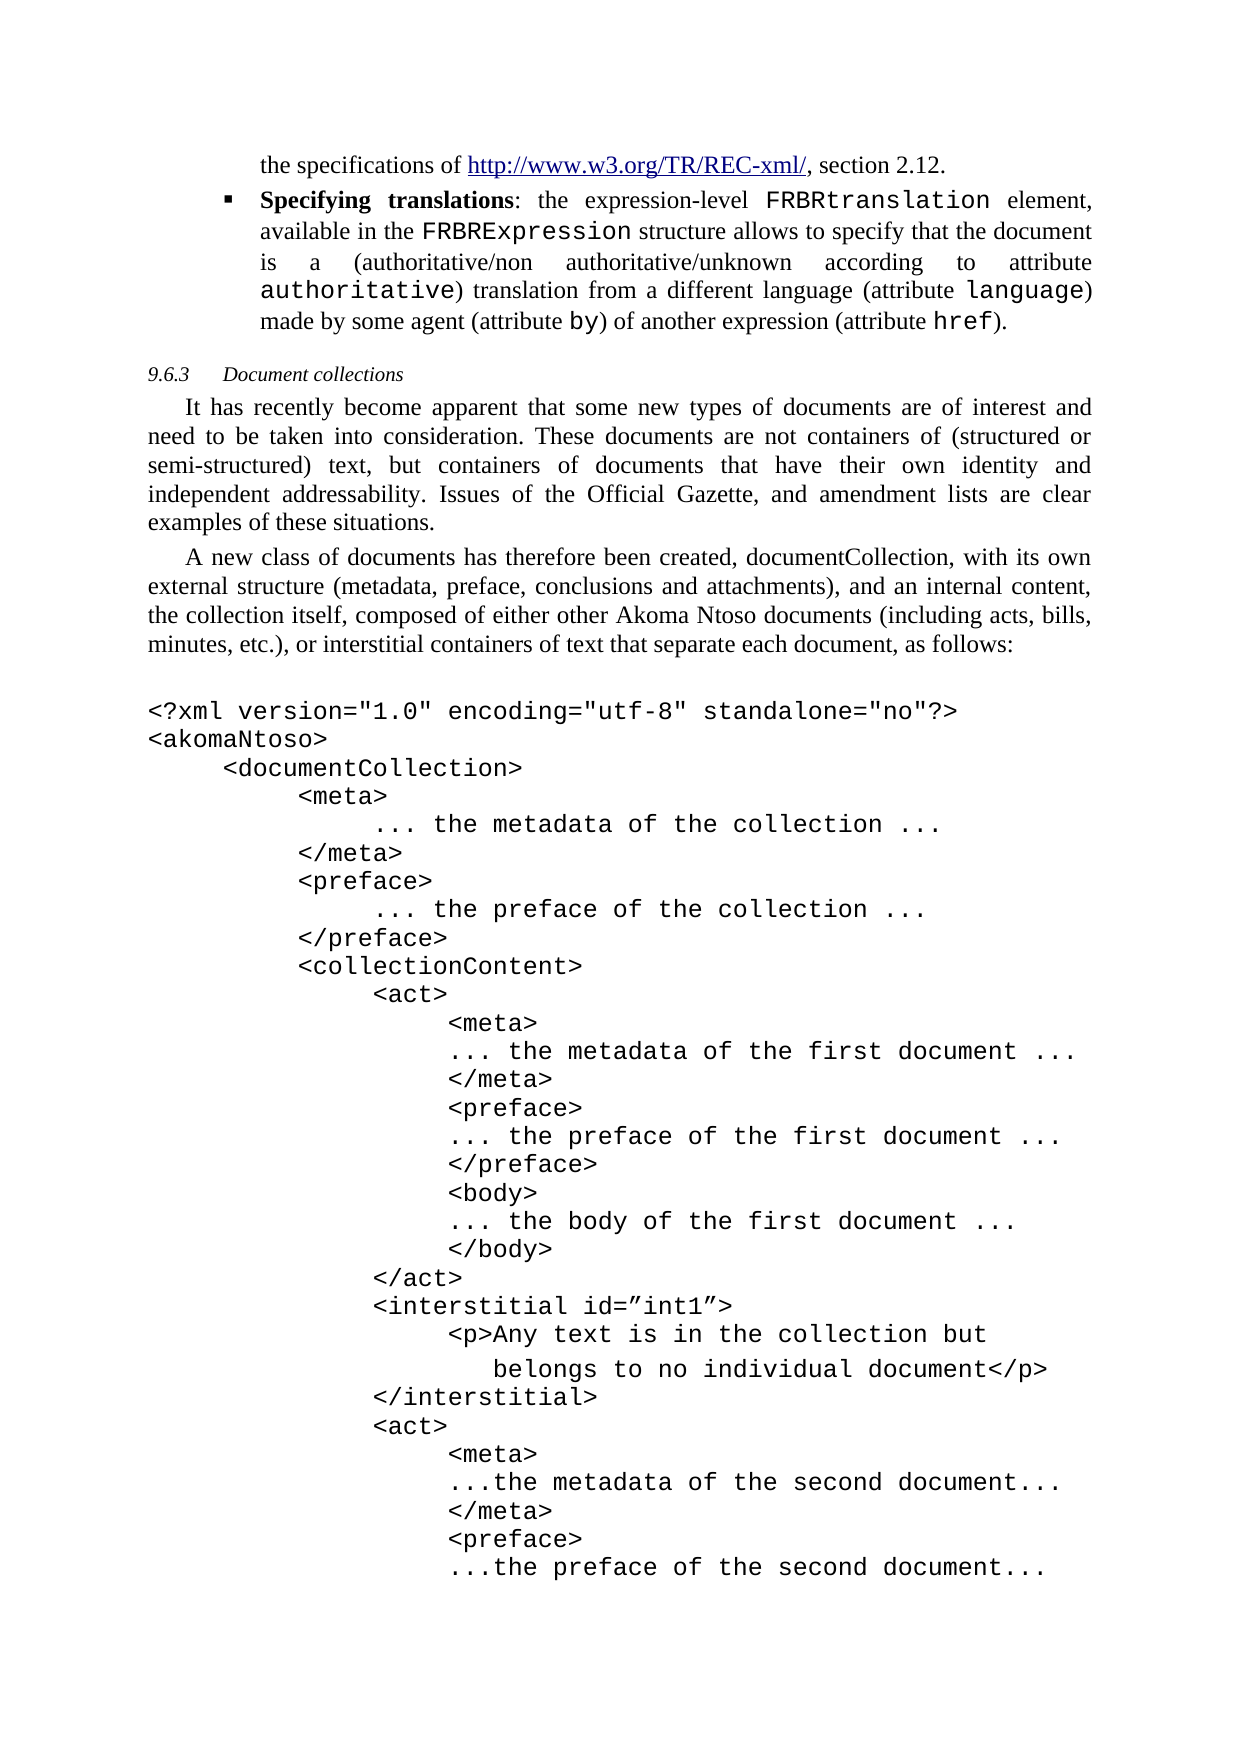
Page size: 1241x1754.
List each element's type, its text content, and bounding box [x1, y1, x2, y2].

list Specifying translations: the expression-level FRBRtranslation element, available in the FRBRExpression structure allows to specify that the document is a (authoritative/non authoritative/unknown according to attribute authoritative) translation from a different language (attribute language) made by some agent (attribute by) of another expression (attribute href). [222, 185, 1092, 337]
list the specifications of http://www.w3.org/TR/REC-xml/, section 2.12. [222, 150, 1092, 179]
text <?xml version="1.0" encoding="utf-8" standalone="no"?> <akomaNtoso> <documentCollection> <meta> ... the metadata of the collection ... </meta> <preface> ... the preface of the collection ... </preface> <collectionContent> <act> <meta> ... the metadata of the first document ... </meta> <preface> ... the preface of the first document ... </preface> <body> ... the body of the first document ... </body> </act> <interstitial id=”int1”> <p>Any text is in the collection but [148, 699, 1092, 1350]
subtitle Document collections [148, 362, 1092, 386]
text It has recently become apparent that some new types of documents are of interest and need to be taken into consideration. These documents are not containers of (structured or semi-structured) text, but containers of documents that have their own identity and independent addressability. Issues of the Official Gazette, and amendment lists are clear examples of these situations. [148, 392, 1092, 536]
text belongs to no individual document</p> </interstitial> <act> <meta> ...the metadata of the second document... </meta> <preface> ...the preface of the second document... [148, 1357, 1092, 1583]
text A new class of documents has therefore been created, documentCollection, with its own external structure (metadata, preface, conclusions and attachments), and an internal content, the collection itself, composed of either other Akoma Ntoso documents (including acts, bills, minutes, etc.), or interstitial containers of text that separate each document, as follows: [148, 542, 1092, 657]
